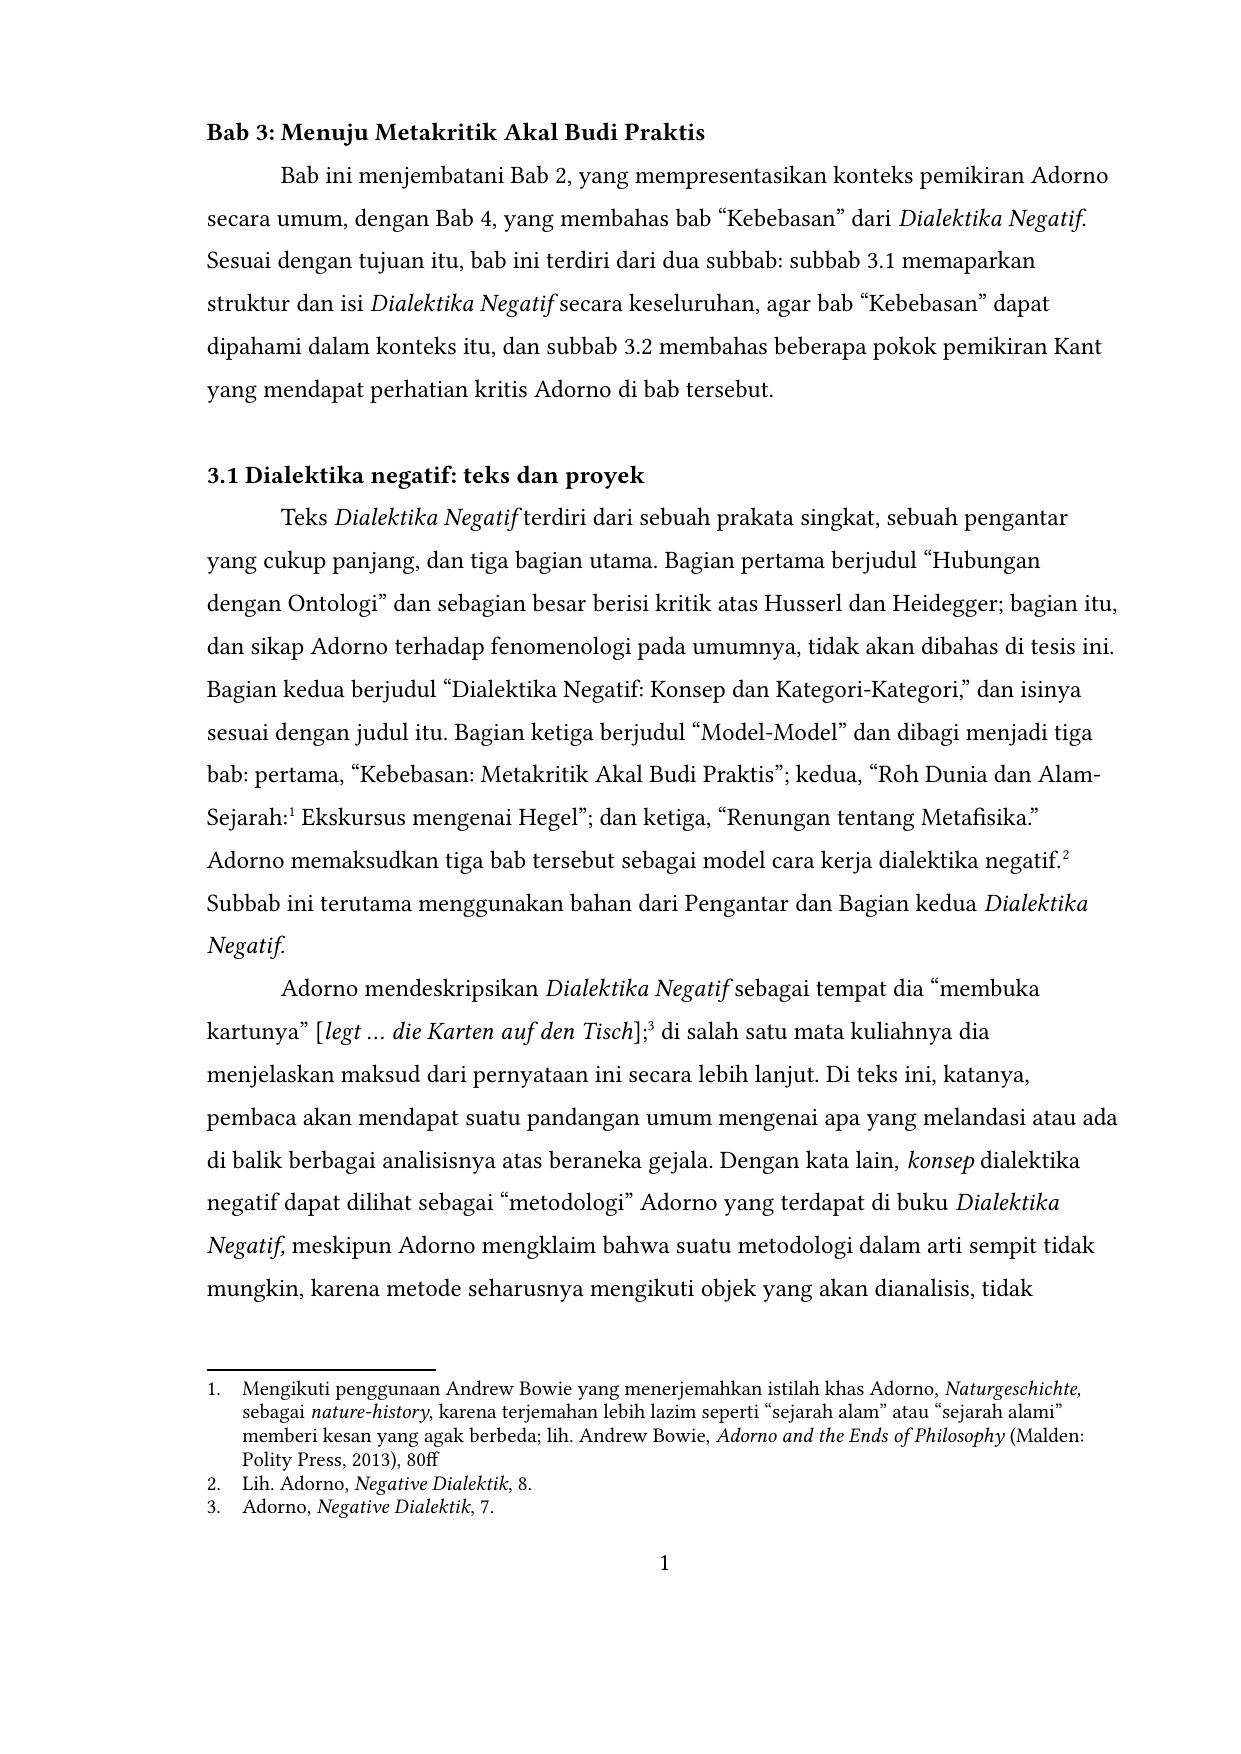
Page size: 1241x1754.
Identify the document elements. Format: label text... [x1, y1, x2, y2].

text Mengikuti penggunaan Andrew Bowie yang menerjemahkan istilah khas Adorno, Naturgeschichte, sebagai nature-history, karena terjemahan lebih lazim seperti “sejarah alam” atau “sejarah alami” memberi kesan yang agak berbeda; lih. Andrew Bowie, Adorno and the Ends of Philosophy (Malden: Polity Press, 2013), 80ff [207, 1376, 1122, 1471]
text 3.1 Dialektika negatif: teks dan proyek [207, 461, 1122, 489]
text Adorno mendeskripsikan Dialektika Negatif sebagai tempat dia “membuka kartunya” [legt ... die Karten auf den Tisch]; di salah satu mata kuliahnya dia menjelaskan maksud dari pernyataan ini secara lebih lanjut. Di teks ini, katanya, pembaca akan mendapat suatu pandangan umum mengenai apa yang melandasi atau ada di balik berbagai analisisnya atas beraneka gejala. Dengan kata lain, konsep dialektika negatif dapat dilihat sebagai “metodologi” Adorno yang terdapat di buku Dialektika Negatif, meskipun Adorno mengklaim bahwa suatu metodologi dalam arti sempit tidak mungkin, karena metode seharusnya mengikuti objek yang akan dianalisis, tidak [207, 974, 1122, 1303]
text Adorno, Negative Dialektik, 7. [207, 1495, 1122, 1519]
text Lih. Adorno, Negative Dialektik, 8. [207, 1471, 1122, 1495]
text Bab ini menjembatani Bab 2, yang mempresentasikan konteks pemikiran Adorno secara umum, dengan Bab 4, yang membahas bab “Kebebasan” dari Dialektika Negatif. Sesuai dengan tujuan itu, bab ini terdiri dari dua subbab: subbab 3.1 memaparkan struktur dan isi Dialektika Negatif secara keseluruhan, agar bab “Kebebasan” dapat dipahami dalam konteks itu, dan subbab 3.2 membahas beberapa pokok pemikiran Kant yang mendapat perhatian kritis Adorno di bab tersebut. [207, 161, 1122, 403]
text Teks Dialektika Negatif terdiri dari sebuah prakata singkat, sebuah pengantar yang cukup panjang, dan tiga bagian utama. Bagian pertama berjudul “Hubungan dengan Ontologi” dan sebagian besar berisi kritik atas Husserl dan Heidegger; bagian itu, dan sikap Adorno terhadap fenomenologi pada umumnya, tidak akan dibahas di tesis ini. Bagian kedua berjudul “Dialektika Negatif: Konsep dan Kategori-Kategori,” dan isinya sesuai dengan judul itu. Bagian ketiga berjudul “Model-Model” dan dibagi menjadi tiga bab: pertama, “Kebebasan: Metakritik Akal Budi Praktis”; kedua, “Roh Dunia dan Alam-Sejarah: Ekskursus mengenai Hegel”; dan ketiga, “Renungan tentang Metafisika.” Adorno memaksudkan tiga bab tersebut sebagai model cara kerja dialektika negatif. Subbab ini terutama menggunakan bahan dari Pengantar dan Bagian kedua Dialektika Negatif. [207, 503, 1122, 960]
text Bab 3: Menuju Metakritik Akal Budi Praktis [207, 118, 1122, 147]
